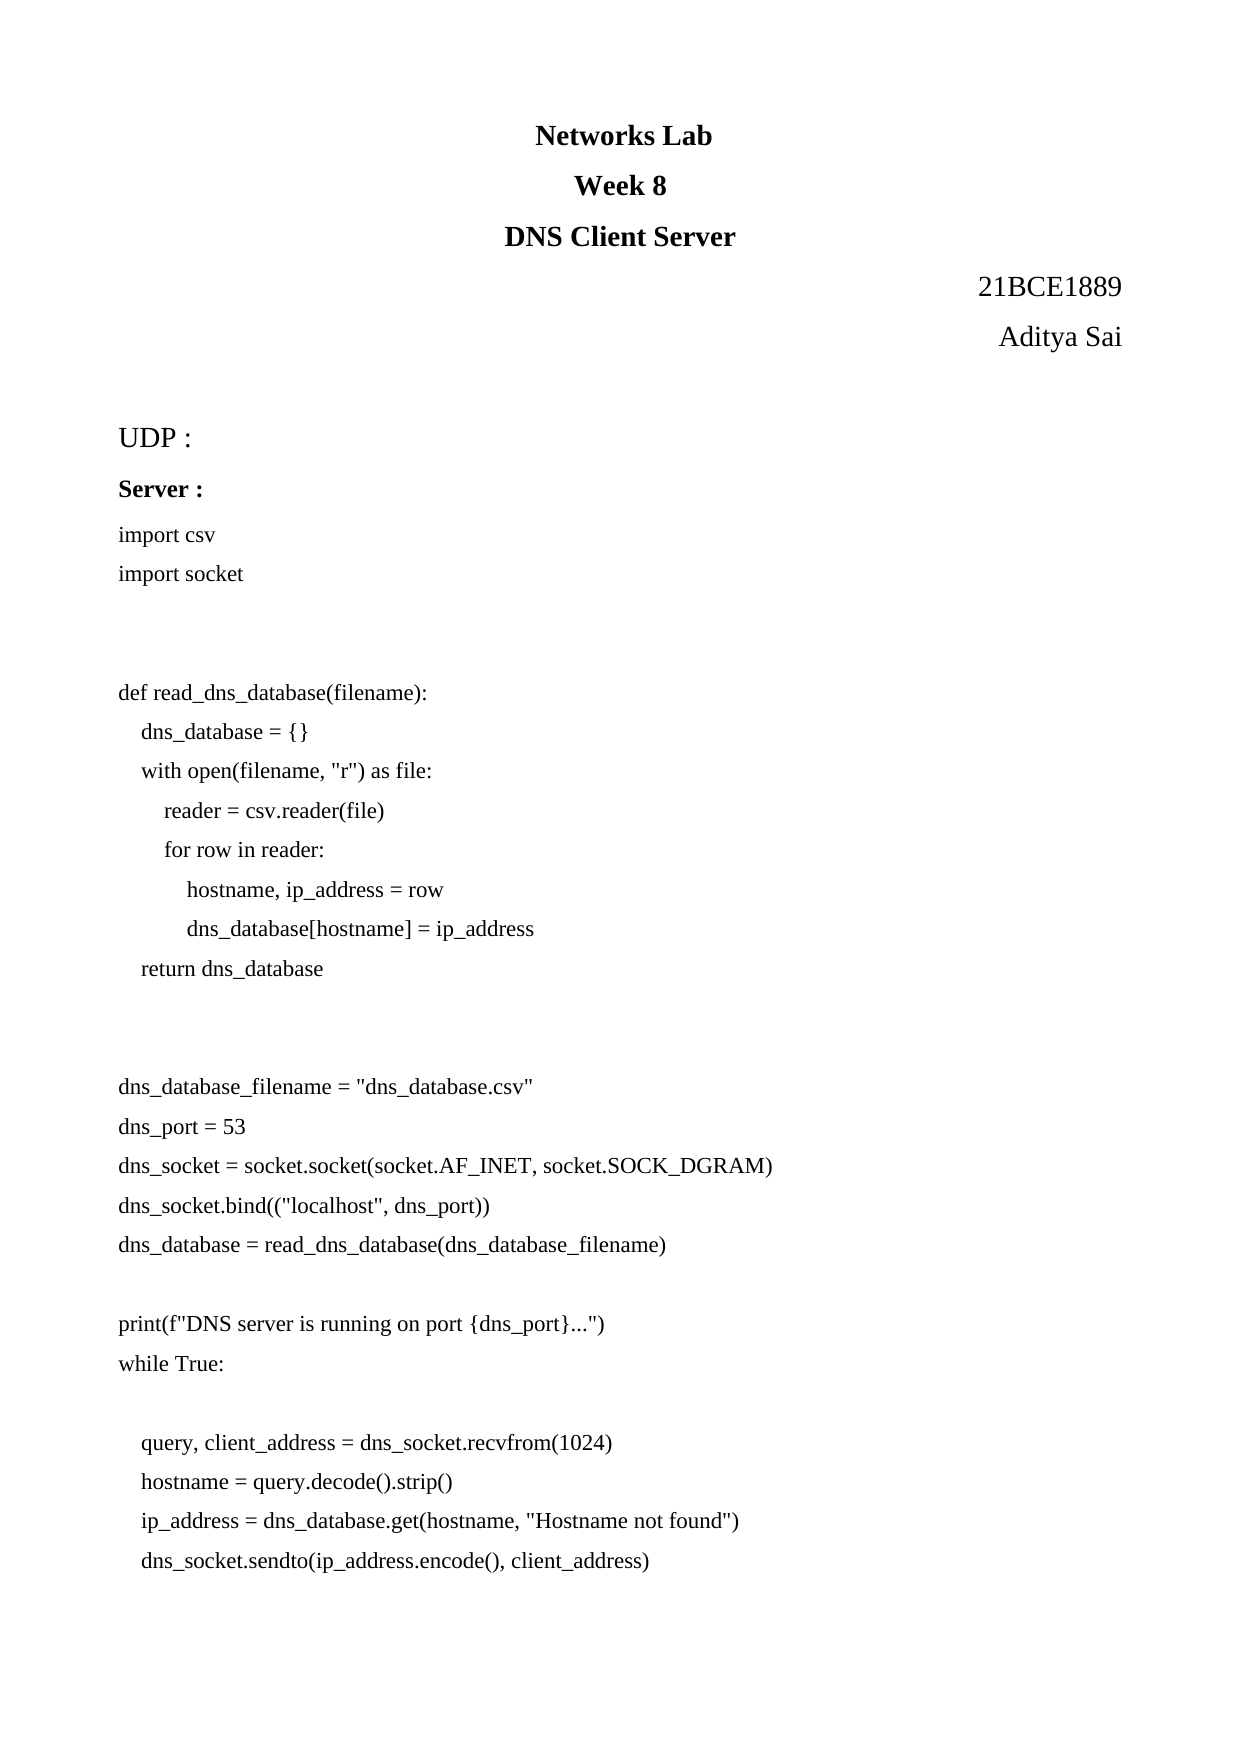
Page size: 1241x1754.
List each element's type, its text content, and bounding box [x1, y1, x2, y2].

text dns_database = {} [118, 718, 1122, 744]
text UDP : [118, 420, 1122, 453]
text hostname = query.decode().strip() [118, 1468, 1122, 1494]
text import socket [118, 560, 1122, 586]
text while True: [118, 1350, 1122, 1376]
text dns_socket.sendto(ip_address.encode(), client_address) [118, 1547, 1122, 1573]
text def read_dns_database(filename): [118, 678, 1122, 705]
text DNS Client Server [118, 219, 1122, 252]
text dns_database = read_dns_database(dns_database_filename) [118, 1231, 1122, 1258]
text dns_socket.bind(("localhost", dns_port)) [118, 1192, 1122, 1218]
text with open(filename, "r") as file: [118, 757, 1122, 784]
text dns_socket = socket.socket(socket.AF_INET, socket.SOCK_DGRAM) [118, 1152, 1122, 1179]
text Week 8 [118, 168, 1122, 202]
text Server : [118, 470, 1122, 504]
text 21BCE1889 [118, 269, 1122, 303]
text Networks Lab [118, 118, 1122, 152]
text return dns_database [118, 955, 1122, 981]
text reader = csv.reader(file) [118, 797, 1122, 823]
text Aditya Sai [118, 319, 1122, 353]
text ip_address = dns_database.get(hostname, "Hostname not found") [118, 1508, 1122, 1534]
text import csv [118, 521, 1122, 547]
text dns_database[hostname] = ip_address [118, 915, 1122, 942]
text dns_port = 53 [118, 1113, 1122, 1139]
text hostname, ip_address = row [118, 876, 1122, 902]
text query, client_address = dns_socket.recvfrom(1024) [118, 1429, 1122, 1455]
text for row in reader: [118, 836, 1122, 863]
text print(f"DNS server is running on port {dns_port}...") [118, 1310, 1122, 1337]
text dns_database_filename = "dns_database.csv" [118, 1073, 1122, 1100]
